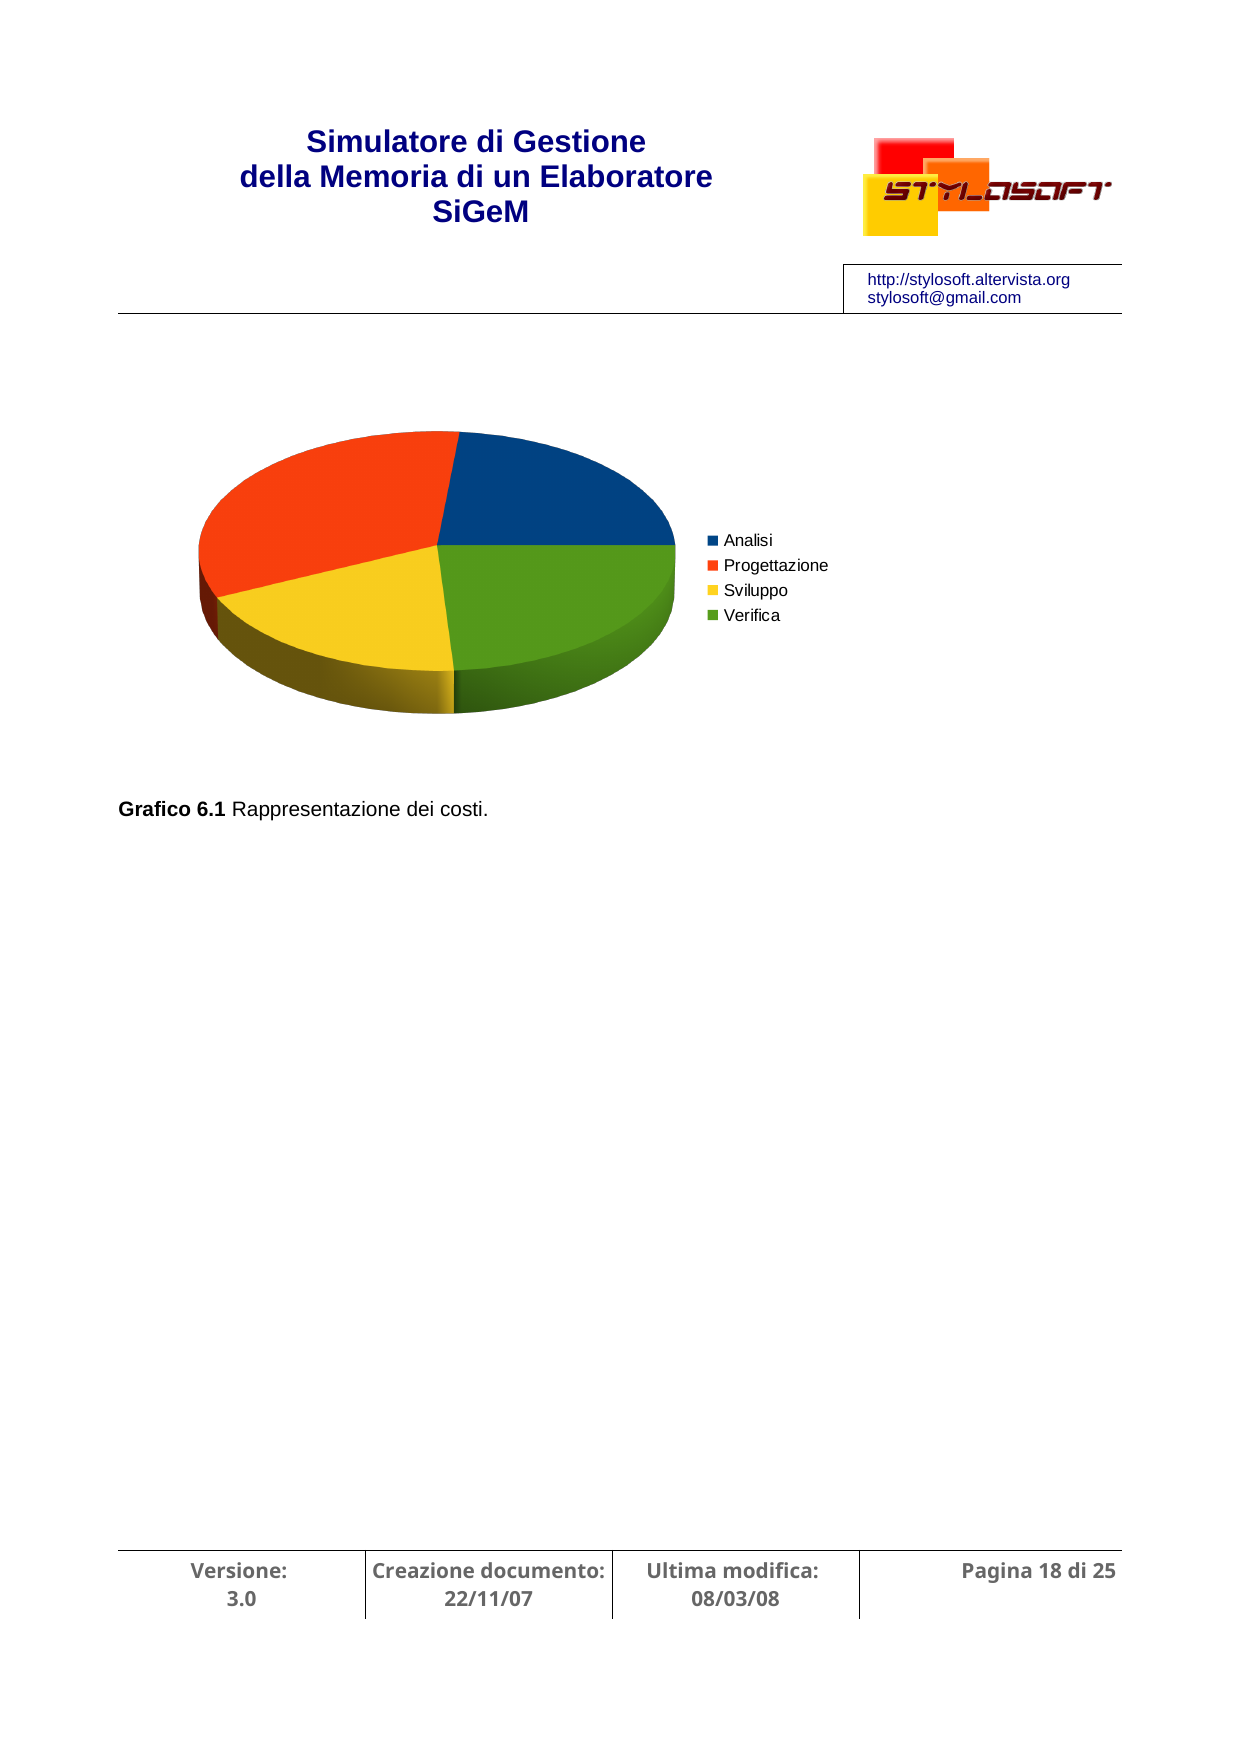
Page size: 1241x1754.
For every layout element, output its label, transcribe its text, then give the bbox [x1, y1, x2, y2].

picture [848, 123, 1117, 247]
text Grafico 6.1 Rappresentazione dei costi. [118, 798, 1122, 821]
